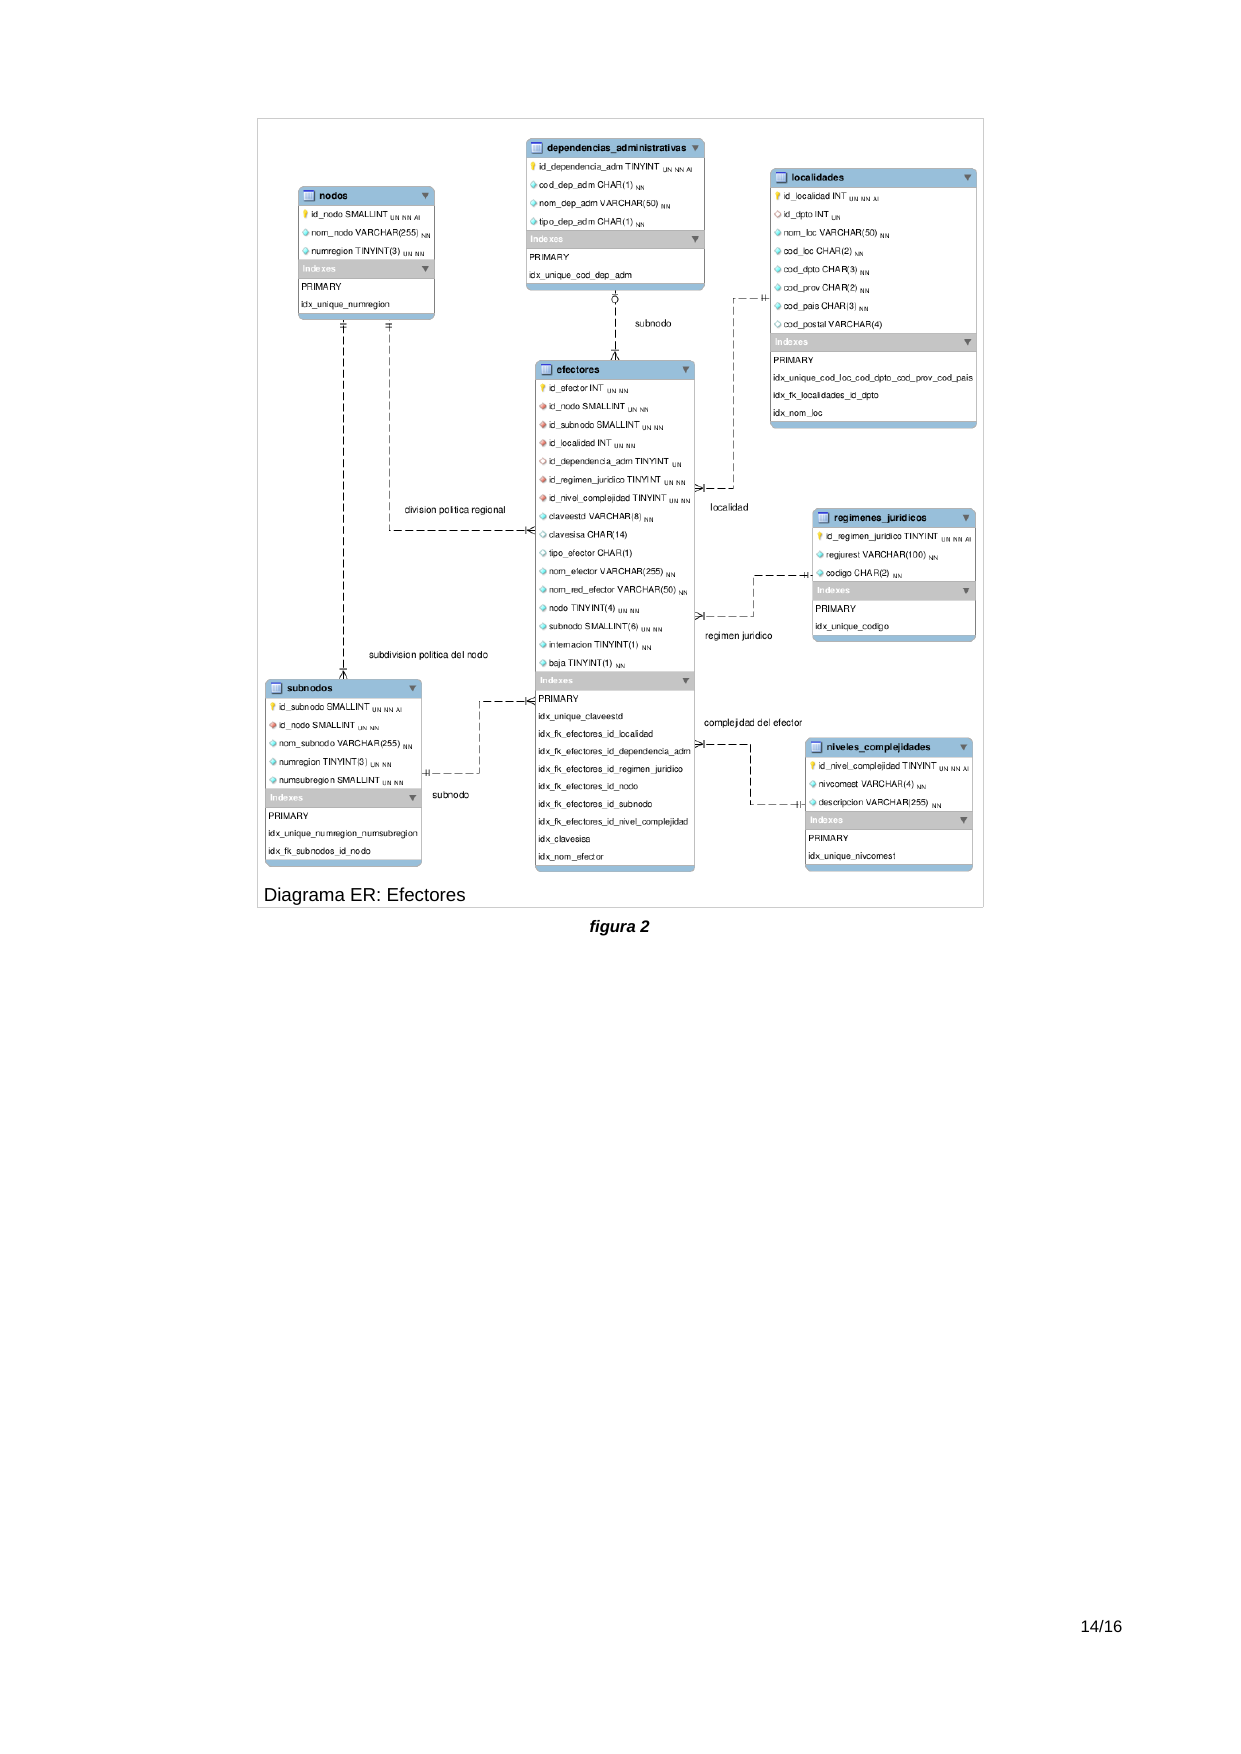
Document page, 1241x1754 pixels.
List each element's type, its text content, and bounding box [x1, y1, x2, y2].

text figura 2 [118, 118, 1122, 936]
picture [258, 132, 983, 878]
text Diagrama ER: Efectores [258, 879, 983, 907]
